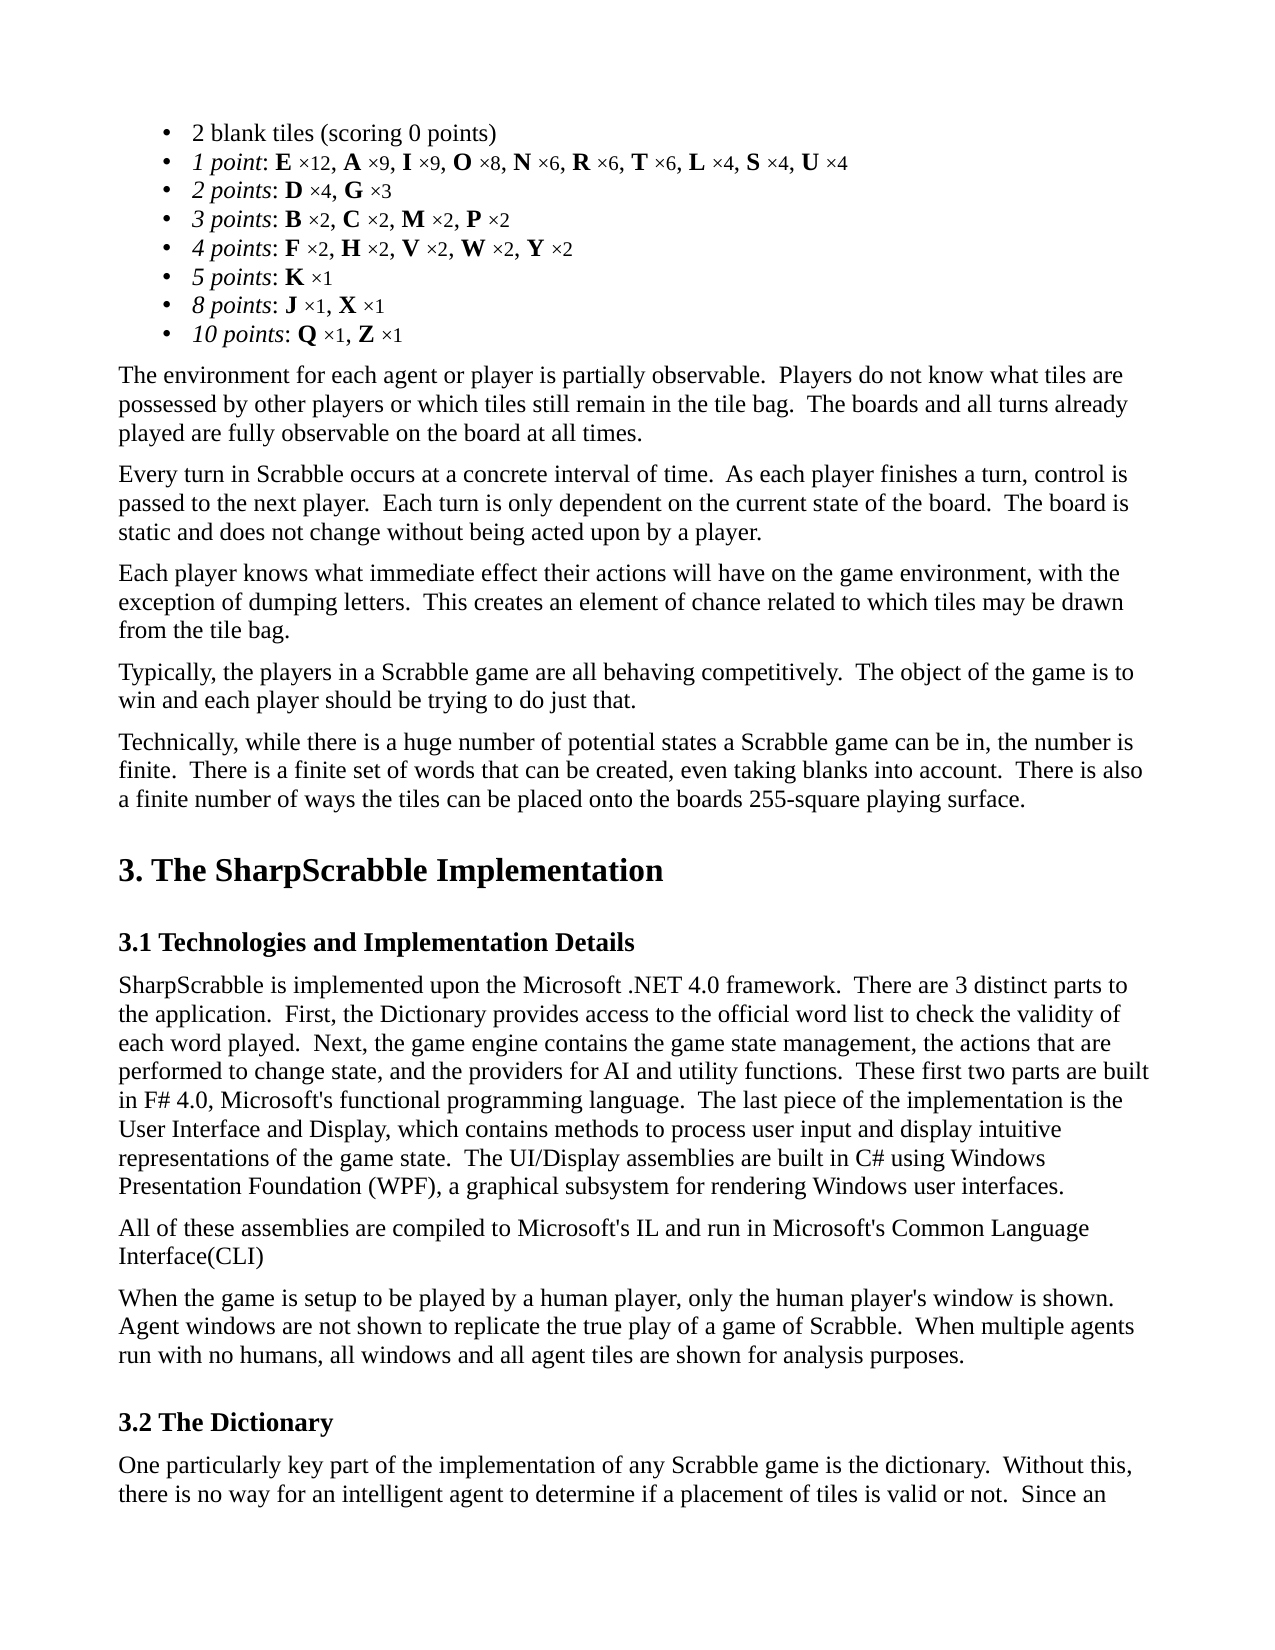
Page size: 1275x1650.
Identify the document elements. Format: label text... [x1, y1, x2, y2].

text When the game is setup to be played by a human player, only the human player's window is shown. Agent windows are not shown to replicate the true play of a game of Scrabble. When multiple agents run with no humans, all windows and all agent tiles are shown for analysis purposes. [118, 1283, 1157, 1369]
list 4 points: F ×2, H ×2, V ×2, W ×2, Y ×2 [162, 233, 1157, 262]
list 3 points: B ×2, C ×2, M ×2, P ×2 [162, 204, 1157, 233]
text Each player knows what immediate effect their actions will have on the game environment, with the exception of dumping letters. This creates an element of chance related to which tiles may be drawn from the tile bag. [118, 558, 1157, 644]
subtitle 3. The SharpScrabble Implementation [118, 851, 1157, 889]
text The environment for each agent or player is partially observable. Players do not know what tiles are possessed by other players or which tiles still remain in the tile bag. The boards and all turns already played are fully observable on the board at all times. [118, 361, 1157, 447]
subtitle 3.1 Technologies and Implementation Details [118, 926, 1157, 958]
subtitle 3.2 The Dictionary [118, 1406, 1157, 1437]
text One particularly key part of the implementation of any Scrabble game is the dictionary. Without this, there is no way for an intelligent agent to determine if a placement of tiles is valid or not. Since an [118, 1450, 1157, 1507]
list 8 points: J ×1, X ×1 [162, 291, 1157, 319]
text Typically, the players in a Scrabble game are all behaving competitively. The object of the game is to win and each player should be trying to do just that. [118, 657, 1157, 714]
list 10 points: Q ×1, Z ×1 [162, 319, 1157, 348]
list 5 points: K ×1 [162, 262, 1157, 291]
text SharpScrabble is implemented upon the Microsoft .NET 4.0 framework. There are 3 distinct parts to the application. First, the Dictionary provides access to the official word list to check the validity of each word played. Next, the game engine contains the game state management, the actions that are performed to change state, and the providers for AI and utility functions. These first two parts are built in F# 4.0, Microsoft's functional programming language. The last piece of the implementation is the User Interface and Display, which contains methods to process user input and display intuitive representations of the game state. The UI/Display assemblies are built in C# using Windows Presentation Foundation (WPF), a graphical subsystem for rendering Windows user interfaces. [118, 970, 1157, 1200]
text All of these assemblies are compiled to Microsoft's IL and run in Microsoft's Common Language Interface(CLI) [118, 1213, 1157, 1270]
list 2 blank tiles (scoring 0 points) [162, 118, 1157, 147]
list 1 point: E ×12, A ×9, I ×9, O ×8, N ×6, R ×6, T ×6, L ×4, S ×4, U ×4 [162, 147, 1157, 176]
text Technically, while there is a huge number of potential states a Scrabble game can be in, the number is finite. There is a finite set of words that can be created, even taking blanks into account. There is also a finite number of ways the tiles can be placed onto the boards 255-square playing surface. [118, 727, 1157, 813]
list 2 points: D ×4, G ×3 [162, 176, 1157, 204]
text Every turn in Scrabble occurs at a concrete interval of time. As each player finishes a turn, control is passed to the next player. Each turn is only dependent on the current state of the board. The board is static and does not change without being acted upon by a player. [118, 459, 1157, 546]
